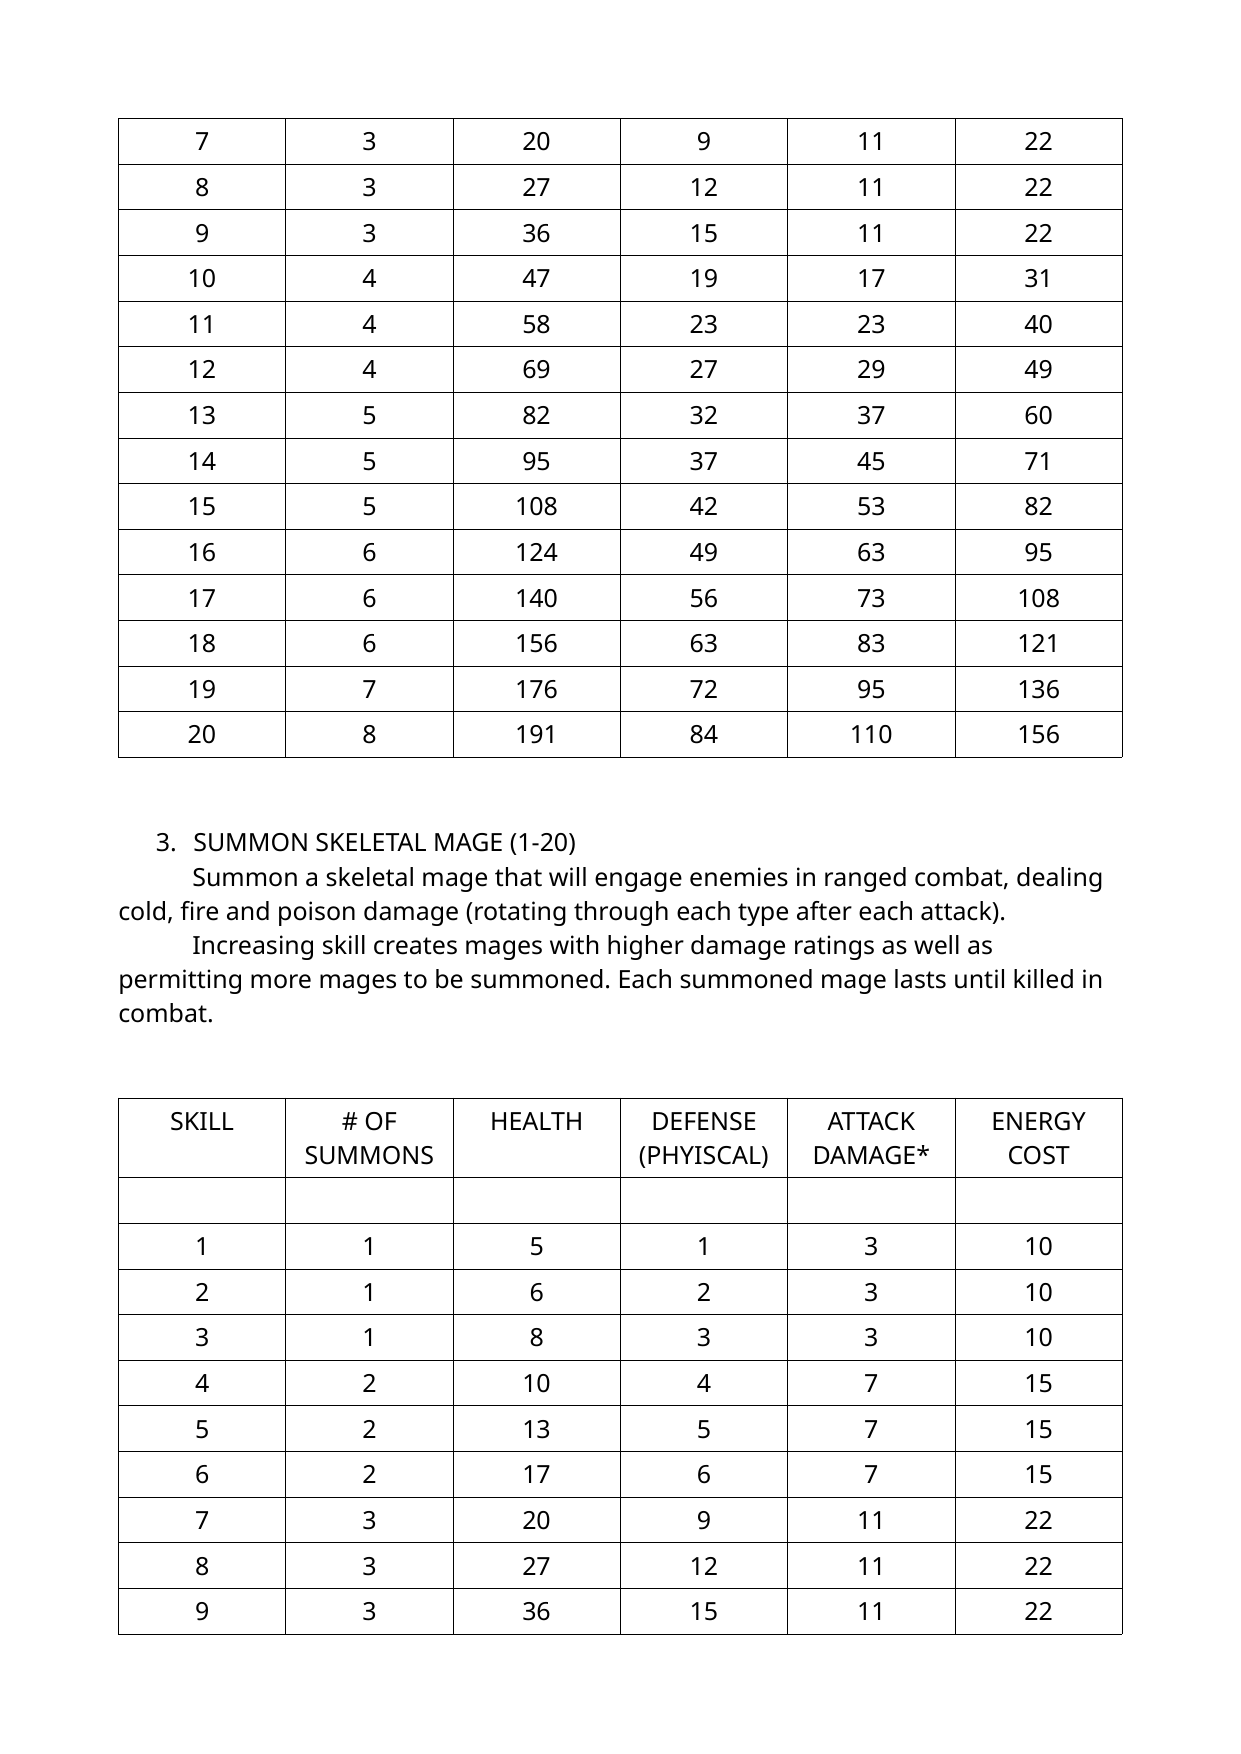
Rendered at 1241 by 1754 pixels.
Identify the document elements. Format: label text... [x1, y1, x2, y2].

table_cell 6 [119, 1452, 285, 1497]
table_cell 47 [454, 256, 620, 301]
table_cell 2 [621, 1270, 787, 1314]
table_cell 4 [286, 347, 453, 392]
table_cell 4 [119, 1361, 285, 1405]
table_cell 15 [956, 1406, 1122, 1451]
table_cell 63 [788, 530, 955, 574]
table_cell 11 [788, 210, 955, 255]
table_cell 82 [956, 484, 1122, 529]
table_cell 6 [286, 575, 453, 620]
table_cell 27 [454, 1543, 620, 1588]
table_cell 11 [119, 302, 285, 346]
table_cell 7 [788, 1452, 955, 1497]
table_cell 3 [286, 119, 453, 164]
table_cell 12 [119, 347, 285, 392]
table_cell 11 [788, 1498, 955, 1542]
table_cell 20 [454, 119, 620, 164]
table_cell 19 [621, 256, 787, 301]
table_cell 5 [286, 484, 453, 529]
table_cell 73 [788, 575, 955, 620]
table_cell [286, 1178, 453, 1223]
table_cell 37 [621, 439, 787, 483]
table_cell 60 [956, 393, 1122, 437]
table_cell 11 [788, 119, 955, 164]
table_cell 3 [788, 1224, 955, 1268]
table_cell 49 [956, 347, 1122, 392]
table_cell 27 [454, 165, 620, 209]
table_cell 84 [621, 712, 787, 757]
table_cell 63 [621, 621, 787, 666]
table_cell 9 [621, 1498, 787, 1542]
table_cell 95 [956, 530, 1122, 574]
table_cell [454, 1178, 620, 1223]
table_cell 3 [286, 165, 453, 209]
table_cell 4 [286, 302, 453, 346]
table_cell 83 [788, 621, 955, 666]
table_cell 15 [956, 1452, 1122, 1497]
table_cell 49 [621, 530, 787, 574]
table_cell 23 [788, 302, 955, 346]
table_cell 10 [119, 256, 285, 301]
table_cell 42 [621, 484, 787, 529]
table_cell [119, 1178, 285, 1223]
table_cell 20 [454, 1498, 620, 1542]
table_cell 53 [788, 484, 955, 529]
table_cell 15 [621, 210, 787, 255]
table_cell 140 [454, 575, 620, 620]
table_cell 176 [454, 667, 620, 711]
table_cell 45 [788, 439, 955, 483]
table_cell 9 [119, 1589, 285, 1633]
table_cell 29 [788, 347, 955, 392]
table_cell 136 [956, 667, 1122, 711]
table_header DEFENSE (PHYISCAL) [621, 1099, 787, 1177]
table_cell 9 [119, 210, 285, 255]
table_cell 95 [788, 667, 955, 711]
table_cell 13 [119, 393, 285, 437]
table_cell [788, 1178, 955, 1223]
table_cell 22 [956, 1498, 1122, 1542]
table_cell 12 [621, 1543, 787, 1588]
table_cell 13 [454, 1406, 620, 1451]
table_cell 18 [119, 621, 285, 666]
table_cell 8 [454, 1315, 620, 1360]
table_header ENERGY COST [956, 1099, 1122, 1177]
table_cell 3 [621, 1315, 787, 1360]
table_cell 3 [788, 1315, 955, 1360]
table_cell 27 [621, 347, 787, 392]
table_cell 95 [454, 439, 620, 483]
table_cell 72 [621, 667, 787, 711]
table_cell 15 [956, 1361, 1122, 1405]
table_cell 8 [119, 165, 285, 209]
table_cell [956, 1178, 1122, 1223]
table_cell 3 [286, 1589, 453, 1633]
table_cell 5 [286, 439, 453, 483]
table_cell 14 [119, 439, 285, 483]
table_cell 1 [621, 1224, 787, 1268]
table_cell 4 [286, 256, 453, 301]
table_cell 10 [956, 1224, 1122, 1268]
text Summon a skeletal mage that will engage enemies in ranged combat, dealing cold, fire and poison damage (rotating through each type after each attack). [118, 859, 1122, 927]
table_cell 2 [286, 1452, 453, 1497]
table_cell 6 [621, 1452, 787, 1497]
table_cell 7 [119, 119, 285, 164]
table_cell 5 [286, 393, 453, 437]
table_cell 15 [621, 1589, 787, 1633]
table_cell 56 [621, 575, 787, 620]
table_cell 5 [621, 1406, 787, 1451]
table_cell 121 [956, 621, 1122, 666]
table_cell 156 [454, 621, 620, 666]
table_cell 37 [788, 393, 955, 437]
table_cell 1 [286, 1224, 453, 1268]
table_cell 22 [956, 210, 1122, 255]
table_cell 5 [119, 1406, 285, 1451]
table_cell 6 [454, 1270, 620, 1314]
table_cell 3 [286, 1498, 453, 1542]
table_header # OF SUMMONS [286, 1099, 453, 1177]
table_cell 3 [788, 1270, 955, 1314]
table_cell 10 [956, 1270, 1122, 1314]
table_cell 9 [621, 119, 787, 164]
table_cell 8 [286, 712, 453, 757]
table_cell 22 [956, 165, 1122, 209]
table_cell [621, 1178, 787, 1223]
table_cell 17 [119, 575, 285, 620]
table_cell 12 [621, 165, 787, 209]
table_cell 7 [788, 1361, 955, 1405]
table_cell 6 [286, 530, 453, 574]
table_cell 2 [119, 1270, 285, 1314]
table_cell 2 [286, 1406, 453, 1451]
table_cell 3 [286, 1543, 453, 1588]
table_cell 108 [454, 484, 620, 529]
table_cell 11 [788, 165, 955, 209]
table_cell 11 [788, 1543, 955, 1588]
table_cell 22 [956, 119, 1122, 164]
table_cell 22 [956, 1543, 1122, 1588]
table_cell 4 [621, 1361, 787, 1405]
table_cell 10 [454, 1361, 620, 1405]
table_cell 191 [454, 712, 620, 757]
table_cell 3 [119, 1315, 285, 1360]
table_header HEALTH [454, 1099, 620, 1177]
table_cell 5 [454, 1224, 620, 1268]
table_cell 36 [454, 210, 620, 255]
table_cell 7 [286, 667, 453, 711]
table_cell 3 [286, 210, 453, 255]
table_cell 6 [286, 621, 453, 666]
table_cell 22 [956, 1589, 1122, 1633]
table_cell 7 [788, 1406, 955, 1451]
table_cell 16 [119, 530, 285, 574]
table_header ATTACK DAMAGE* [788, 1099, 955, 1177]
table_cell 19 [119, 667, 285, 711]
table_cell 124 [454, 530, 620, 574]
table_cell 82 [454, 393, 620, 437]
table_cell 8 [119, 1543, 285, 1588]
table_cell 58 [454, 302, 620, 346]
table_cell 2 [286, 1361, 453, 1405]
table_cell 10 [956, 1315, 1122, 1360]
table_cell 69 [454, 347, 620, 392]
table_cell 156 [956, 712, 1122, 757]
table_cell 1 [119, 1224, 285, 1268]
table_cell 17 [454, 1452, 620, 1497]
table_cell 71 [956, 439, 1122, 483]
table_cell 17 [788, 256, 955, 301]
table_cell 23 [621, 302, 787, 346]
table_cell 1 [286, 1315, 453, 1360]
table_cell 1 [286, 1270, 453, 1314]
table_cell 108 [956, 575, 1122, 620]
table_cell 7 [119, 1498, 285, 1542]
table_cell 32 [621, 393, 787, 437]
table_cell 31 [956, 256, 1122, 301]
table_cell 20 [119, 712, 285, 757]
table_cell 15 [119, 484, 285, 529]
table_cell 110 [788, 712, 955, 757]
table_cell 40 [956, 302, 1122, 346]
table_cell 11 [788, 1589, 955, 1633]
text Increasing skill creates mages with higher damage ratings as well as permitting more mages to be summoned. Each summoned mage lasts until killed in combat. [118, 927, 1122, 1029]
table_cell 36 [454, 1589, 620, 1633]
list SUMMON SKELETAL MAGE (1-20) [156, 825, 1122, 859]
table_header SKILL [119, 1099, 285, 1177]
